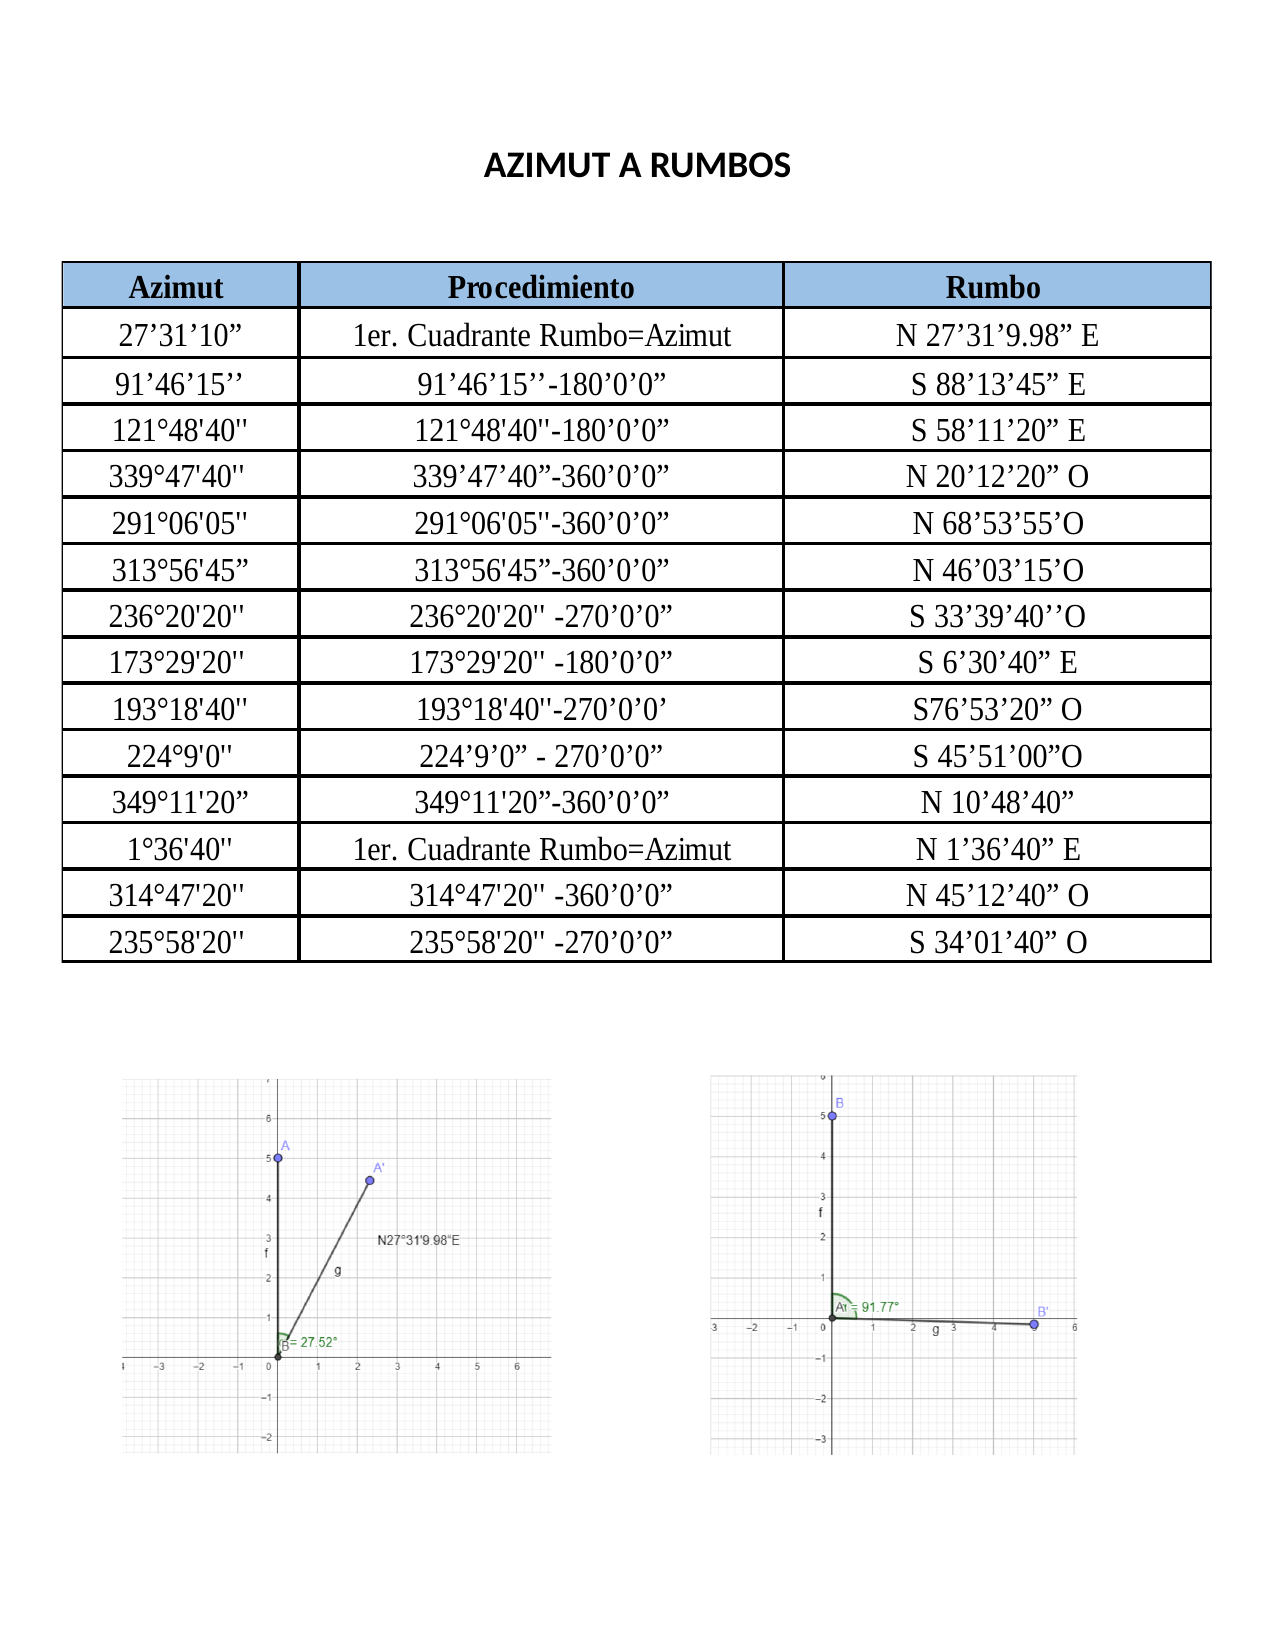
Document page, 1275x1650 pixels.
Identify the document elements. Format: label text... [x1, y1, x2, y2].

text AZIMUT A RUMBOS [75, 141, 1200, 186]
